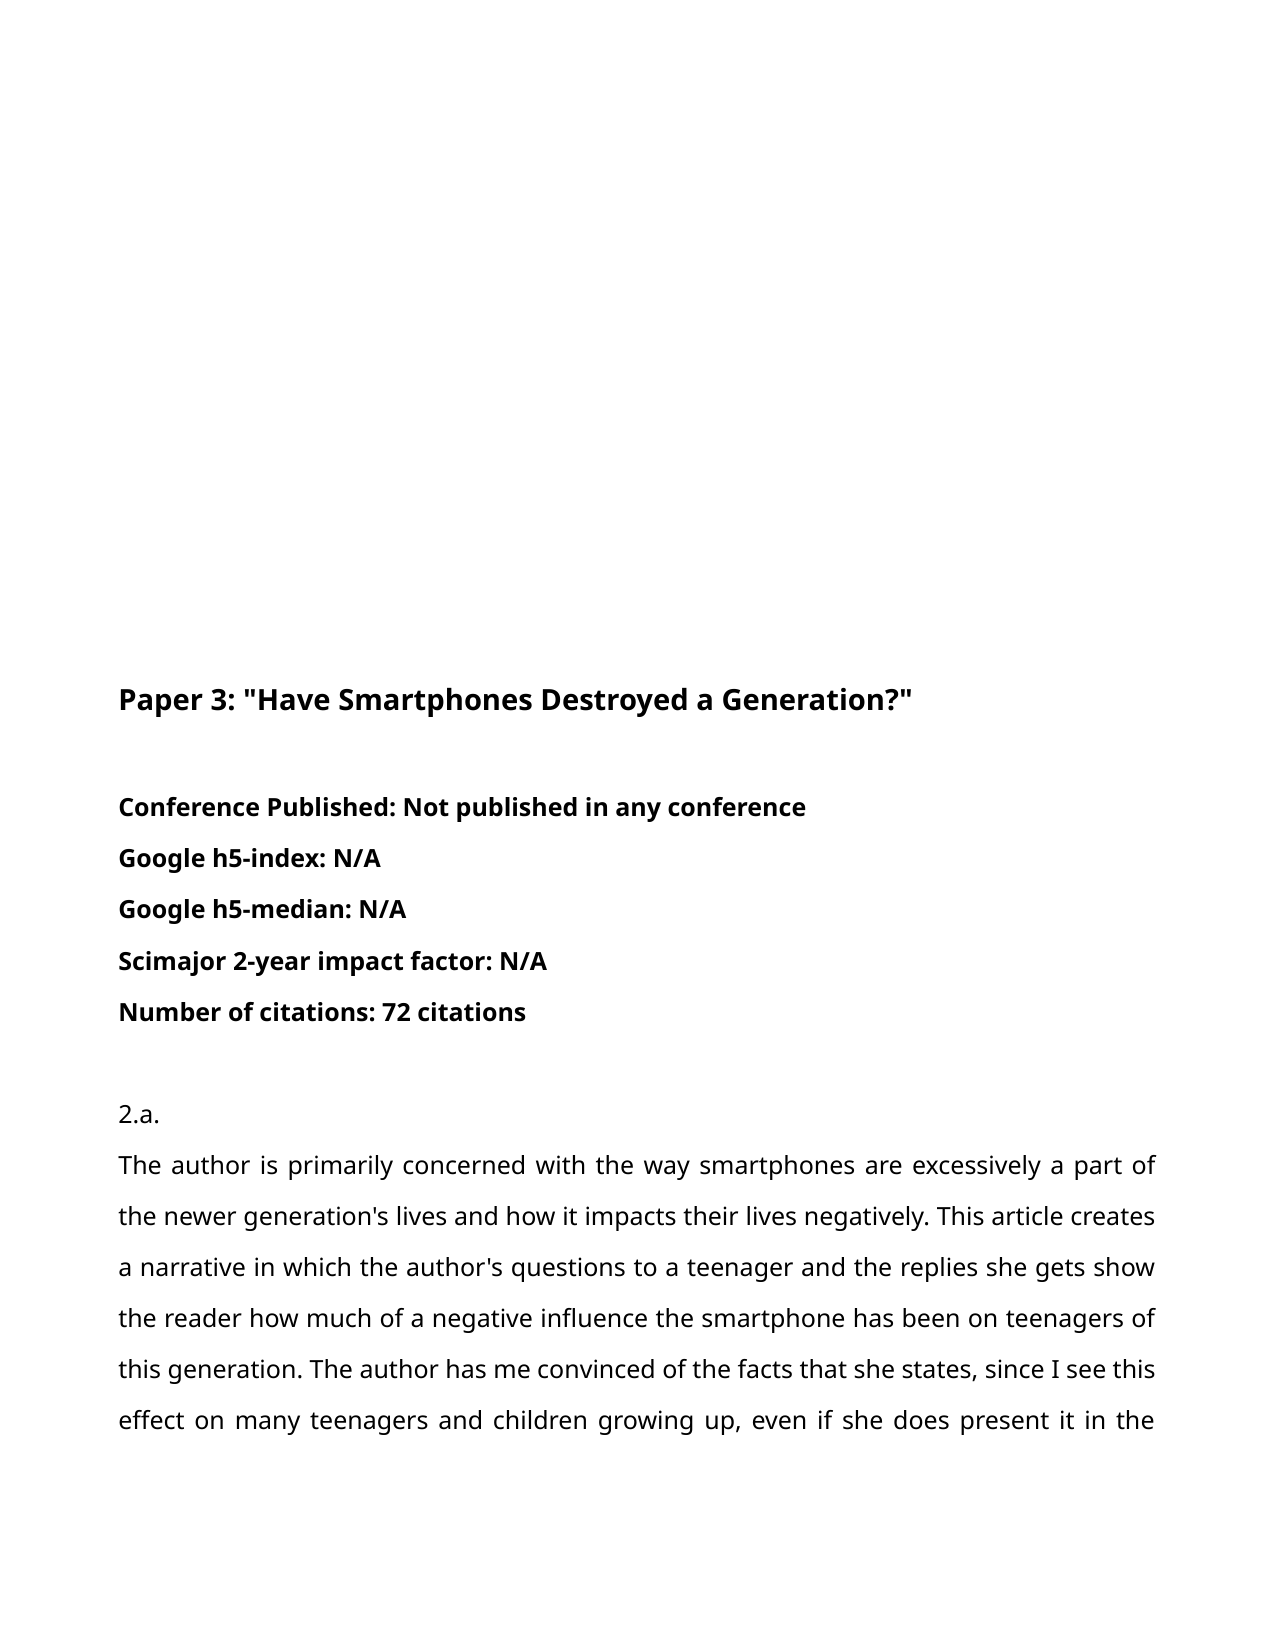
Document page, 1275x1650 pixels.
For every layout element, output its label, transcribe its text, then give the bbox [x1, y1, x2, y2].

text 2.a. [118, 1096, 1157, 1130]
text Number of citations: 72 citations [118, 994, 1157, 1028]
text Google h5-median: N/A [118, 892, 1157, 926]
text Conference Published: Not published in any conference [118, 790, 1157, 824]
text Paper 3: "Have Smartphones Destroyed a Generation?" [118, 679, 1157, 719]
text Google h5-index: N/A [118, 841, 1157, 875]
text The author is primarily concerned with the way smartphones are excessively a part of the newer generation's lives and how it impacts their lives negatively. This article creates a narrative in which the author's questions to a teenager and the replies she gets show the reader how much of a negative influence the smartphone has been on teenagers of this generation. The author has me convinced of the facts that she states, since I see this effect on many teenagers and children growing up, even if she does present it in the [118, 1147, 1157, 1437]
text Scimajor 2-year impact factor: N/A [118, 943, 1157, 977]
